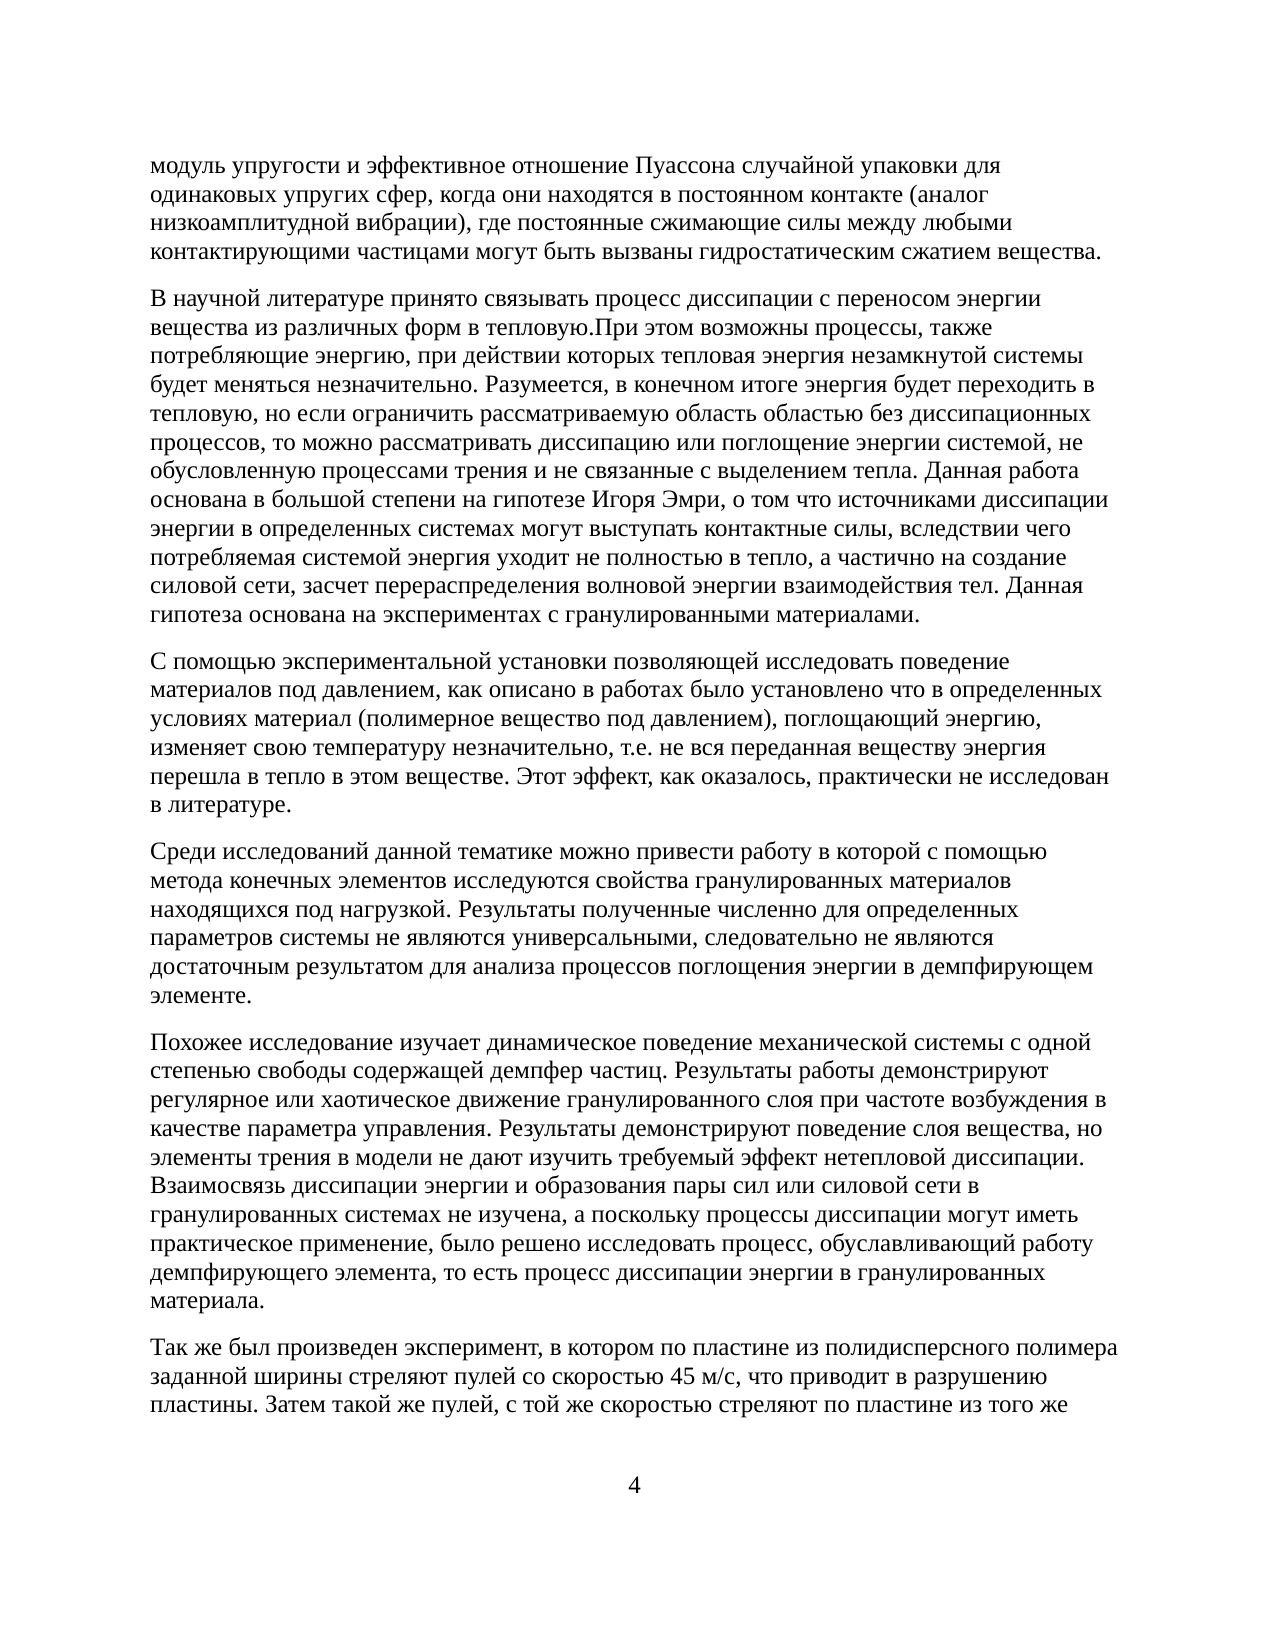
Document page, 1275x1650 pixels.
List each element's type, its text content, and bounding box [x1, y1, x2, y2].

text В научной литературе принято связывать процесс диссипации с переносом энергии вещества из различных форм в тепловую.При этом возможны процессы, также потребляющие энергию, при действии которых тепловая энергия незамкнутой системы будет меняться незначительно. Разумеется, в конечном итоге энергия будет переходить в тепловую, но если ограничить рассматриваемую область областью без диссипационных процессов, то можно рассматривать диссипацию или поглощение энергии системой, не обусловленную процессами трения и не связанные с выделением тепла. Данная работа основана в большой степени на гипотезе Игоря Эмри, о том что источниками диссипации энергии в определенных системах могут выступать контактные силы, вследствии чего потребляемая системой энергия уходит не полностью в тепло, а частично на создание силовой сети, засчет перераспределения волновой энергии взаимодействия тел. Данная гипотеза основана на экспериментах с гранулированными материалами. [150, 283, 1125, 628]
text С помощью экспериментальной установки позволяющей исследовать поведение материалов под давлением, как описано в работах было установлено что в определенных условиях материал (полимерное вещество под давлением), поглощающий энергию, изменяет свою температуру незначительно, т.е. не вся переданная веществу энергия перешла в тепло в этом веществе. Этот эффект, как оказалось, практически не исследован в литературе. [150, 646, 1125, 818]
text модуль упругости и эффективное отношение Пуассона случайной упаковки для одинаковых упругих сфер, когда они находятся в постоянном контакте (аналог низкоамплитудной вибрации), где постоянные сжимающие силы между любыми контактирующими частицами могут быть вызваны гидростатическим сжатием вещества. [150, 150, 1125, 265]
text Среди исследований данной тематике можно привести работу в которой с помощью метода конечных элементов исследуются свойства гранулированных материалов находящихся под нагрузкой. Результаты полученные численно для определенных параметров системы не являются универсальными, следовательно не являются достаточным результатом для анализа процессов поглощения энергии в демпфирующем элементе. [150, 836, 1125, 1009]
text Так же был произведен эксперимент, в котором по пластине из полидисперсного полимера заданной ширины стреляют пулей со скоростью 45 м/с, что приводит в разрушению пластины. Затем такой же пулей, с той же скоростью стреляют по пластине из того же [150, 1332, 1125, 1418]
text Похожее исследование изучает динамическое поведение механической системы с одной степенью свободы содержащей демпфер частиц. Результаты работы демонстрируют регулярное или хаотическое движение гранулированного слоя при частоте возбуждения в качестве параметра управления. Результаты демонстрируют поведение слоя вещества, но элементы трения в модели не дают изучить требуемый эффект нетепловой диссипации. Взаимосвязь диссипации энергии и образования пары сил или силовой сети в гранулированных системах не изучена, а поскольку процессы диссипации могут иметь практическое применение, было решено исследовать процесс, обуславливающий работу демпфирующего элемента, то есть процесс диссипации энергии в гранулированных материала. [150, 1027, 1125, 1314]
